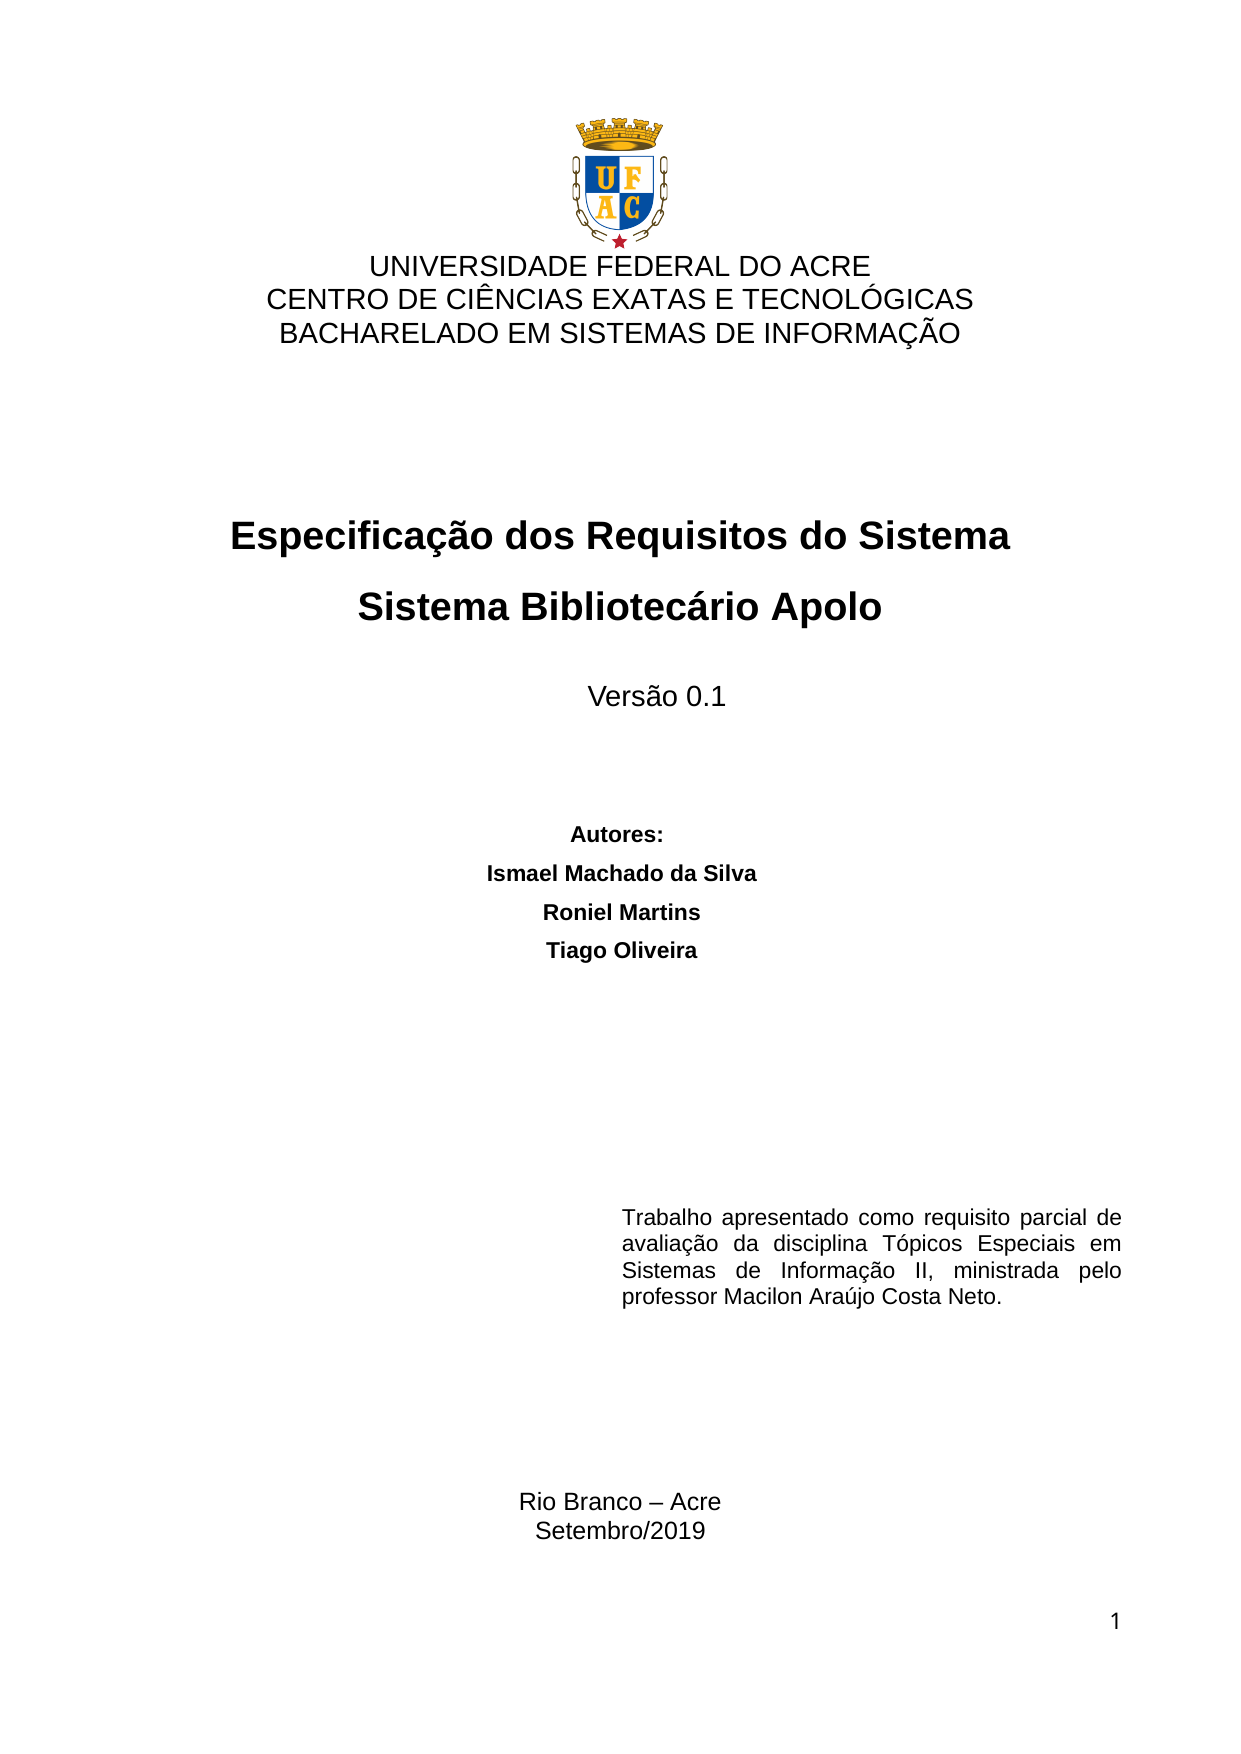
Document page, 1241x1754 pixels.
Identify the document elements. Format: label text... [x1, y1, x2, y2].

text UNIVERSIDADE FEDERAL DO ACRE [118, 118, 1122, 282]
text Sistema Bibliotecário Apolo [118, 583, 1122, 629]
text Rio Branco – Acre [118, 1487, 1122, 1516]
text Especificação dos Requisitos do Sistema [118, 512, 1122, 558]
subtitle Versão 0.1 [192, 679, 1122, 712]
text Roniel Martins [121, 898, 1122, 925]
text Ismael Machado da Silva [121, 859, 1122, 886]
text BACHARELADO EM SISTEMAS DE INFORMAÇÃO [118, 316, 1122, 349]
picture [572, 118, 668, 249]
text Trabalho apresentado como requisito parcial de avaliação da disciplina Tópicos Especiais em Sistemas de Informação II, ministrada pelo professor Macilon Araújo Costa Neto. [622, 1204, 1122, 1309]
text Setembro/2019 [118, 1516, 1122, 1544]
text Autores: [118, 821, 1122, 847]
text CENTRO DE CIÊNCIAS EXATAS E TECNOLÓGICAS [118, 282, 1122, 316]
text Tiago Oliveira [121, 937, 1122, 964]
